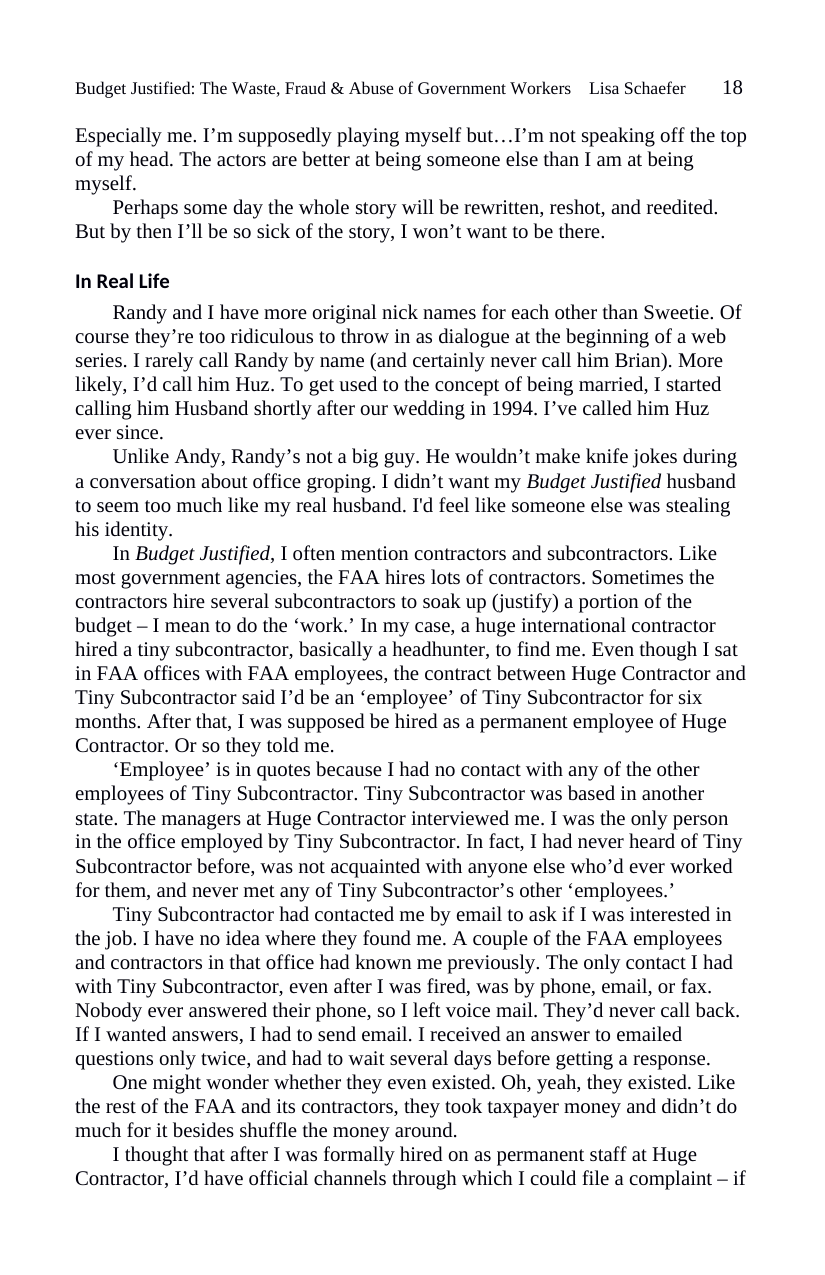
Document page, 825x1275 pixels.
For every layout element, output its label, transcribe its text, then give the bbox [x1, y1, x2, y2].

text Especially me. I’m supposedly playing myself but…I’m not speaking off the top of my head. The actors are better at being someone else than I am at being myself. [75, 123, 750, 195]
subtitle In Real Life [75, 268, 750, 294]
text Perhaps some day the whole story will be rewritten, reshot, and reedited. But by then I’ll be so sick of the story, I won’t want to be there. [75, 195, 750, 243]
text ‘Employee’ is in quotes because I had no contact with any of the other employees of Tiny Subcontractor. Tiny Subcontractor was based in another state. The managers at Huge Contractor interviewed me. I was the only person in the office employed by Tiny Subcontractor. In fact, I had never heard of Tiny Subcontractor before, was not acquainted with anyone else who’d ever worked for them, and never met any of Tiny Subcontractor’s other ‘employees.’ [75, 757, 750, 902]
text I thought that after I was formally hired on as permanent staff at Huge Contractor, I’d have official channels through which I could file a complaint – if [75, 1142, 750, 1190]
text Unlike Andy, Randy’s not a big guy. He wouldn’t make knife jokes during a conversation about office groping. I didn’t want my Budget Justified husband to seem too much like my real husband. I'd feel like someone else was stealing his identity. [75, 444, 750, 541]
text Randy and I have more original nick names for each other than Sweetie. Of course they’re too ridiculous to throw in as dialogue at the beginning of a web series. I rarely call Randy by name (and certainly never call him Brian). More likely, I’d call him Huz. To get used to the concept of being married, I started calling him Husband shortly after our wedding in 1994. I’ve called him Huz ever since. [75, 300, 750, 444]
text Tiny Subcontractor had contacted me by email to ask if I was interested in the job. I have no idea where they found me. A couple of the FAA employees and contractors in that office had known me previously. The only contact I had with Tiny Subcontractor, even after I was fired, was by phone, email, or fax. Nobody ever answered their phone, so I left voice mail. They’d never call back. If I wanted answers, I had to send email. I received an answer to emailed questions only twice, and had to wait several days before getting a response. [75, 902, 750, 1070]
text In Budget Justified, I often mention contractors and subcontractors. Like most government agencies, the FAA hires lots of contractors. Sometimes the contractors hire several subcontractors to soak up (justify) a portion of the budget – I mean to do the ‘work.’ In my case, a huge international contractor hired a tiny subcontractor, basically a headhunter, to find me. Even though I sat in FAA offices with FAA employees, the contract between Huge Contractor and Tiny Subcontractor said I’d be an ‘employee’ of Tiny Subcontractor for six months. After that, I was supposed be hired as a permanent employee of Huge Contractor. Or so they told me. [75, 541, 750, 757]
text One might wonder whether they even existed. Oh, yeah, they existed. Like the rest of the FAA and its contractors, they took taxpayer money and didn’t do much for it besides shuffle the money around. [75, 1070, 750, 1142]
